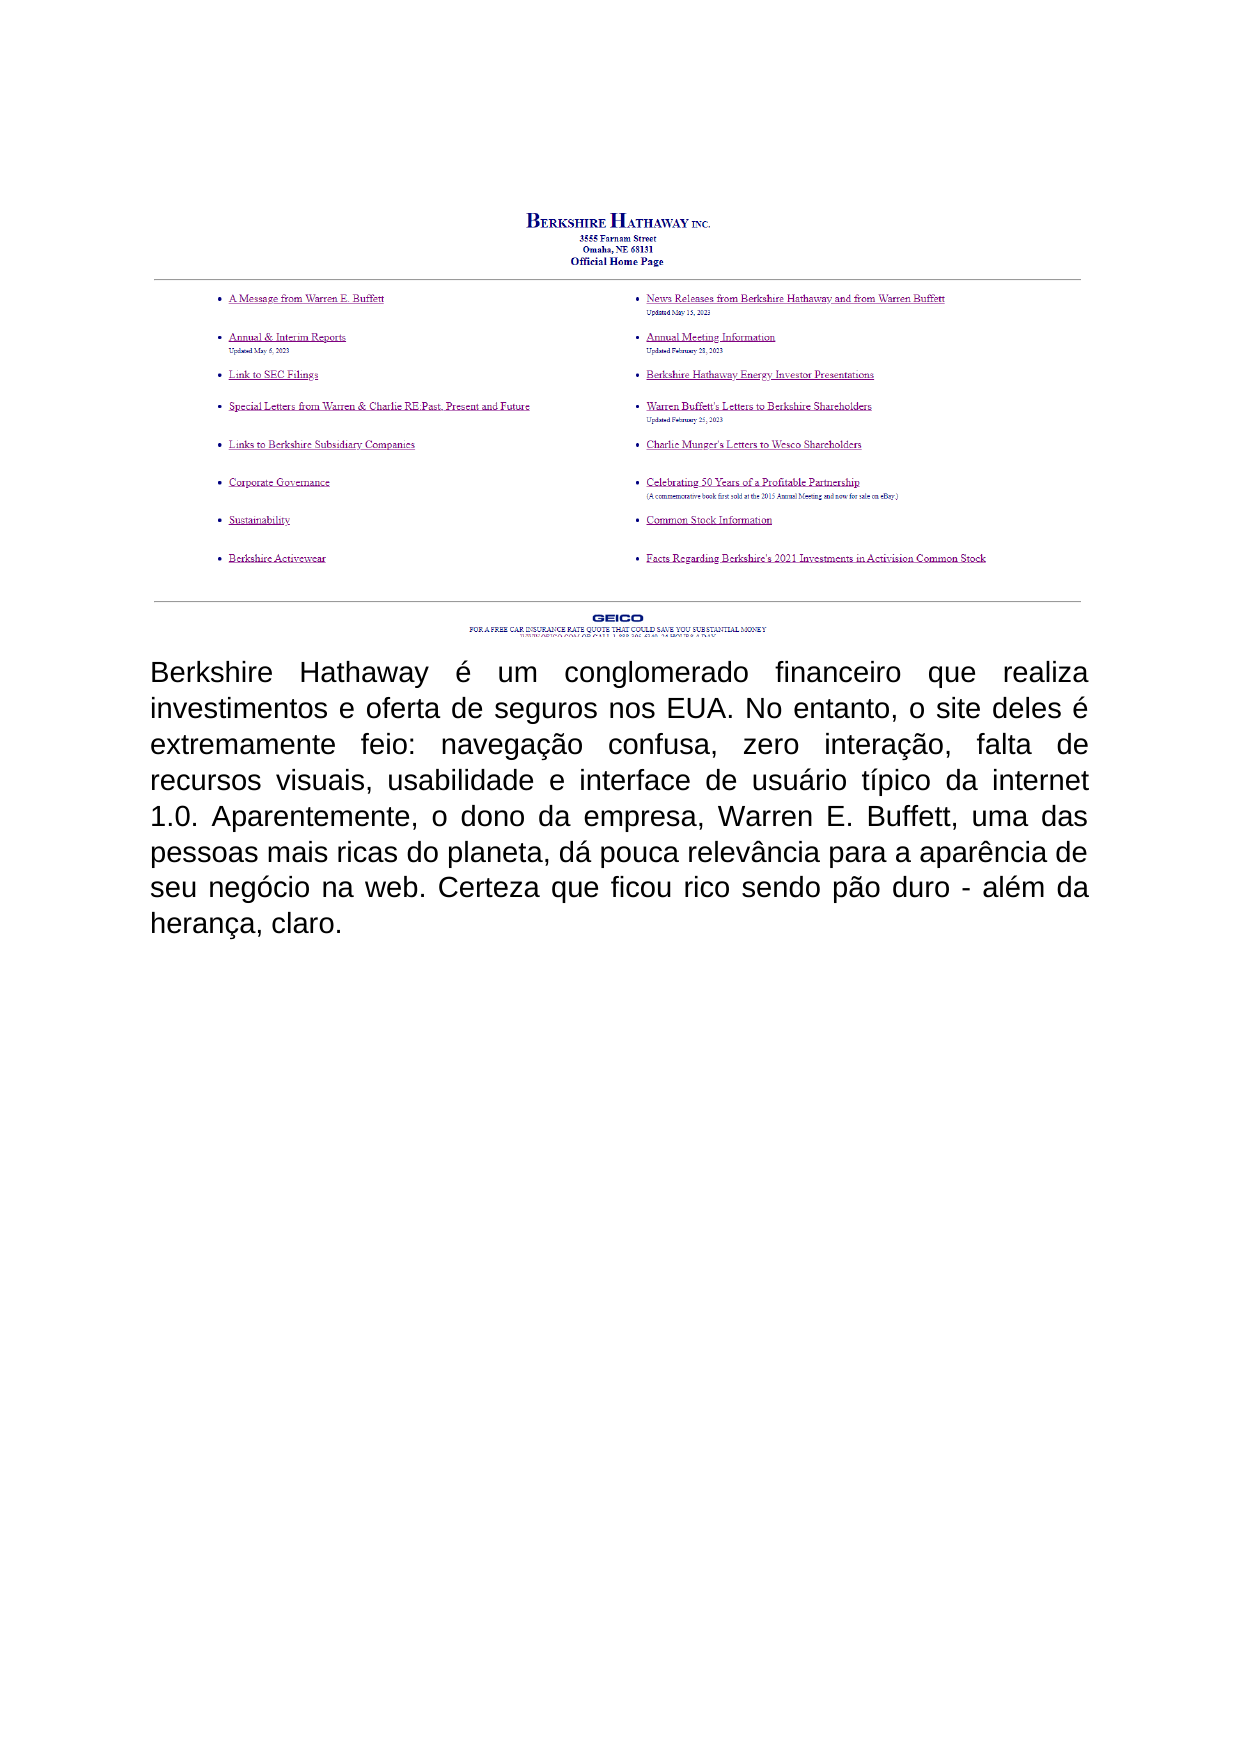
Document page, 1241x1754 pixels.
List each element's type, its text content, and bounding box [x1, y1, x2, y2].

text Berkshire Hathaway é um conglomerado financeiro que realiza investimentos e oferta de seguros nos EUA. No entanto, o site deles é extremamente feio: navegação confusa, zero interação, falta de recursos visuais, usabilidade e interface de usuário típico da internet 1.0. Aparentemente, o dono da empresa, Warren E. Buffett, uma das pessoas mais ricas do planeta, dá pouca relevância para a aparência de seu negócio na web. Certeza que ficou rico sendo pão duro - além da herança, claro. [150, 655, 1090, 940]
picture [150, 202, 1081, 637]
